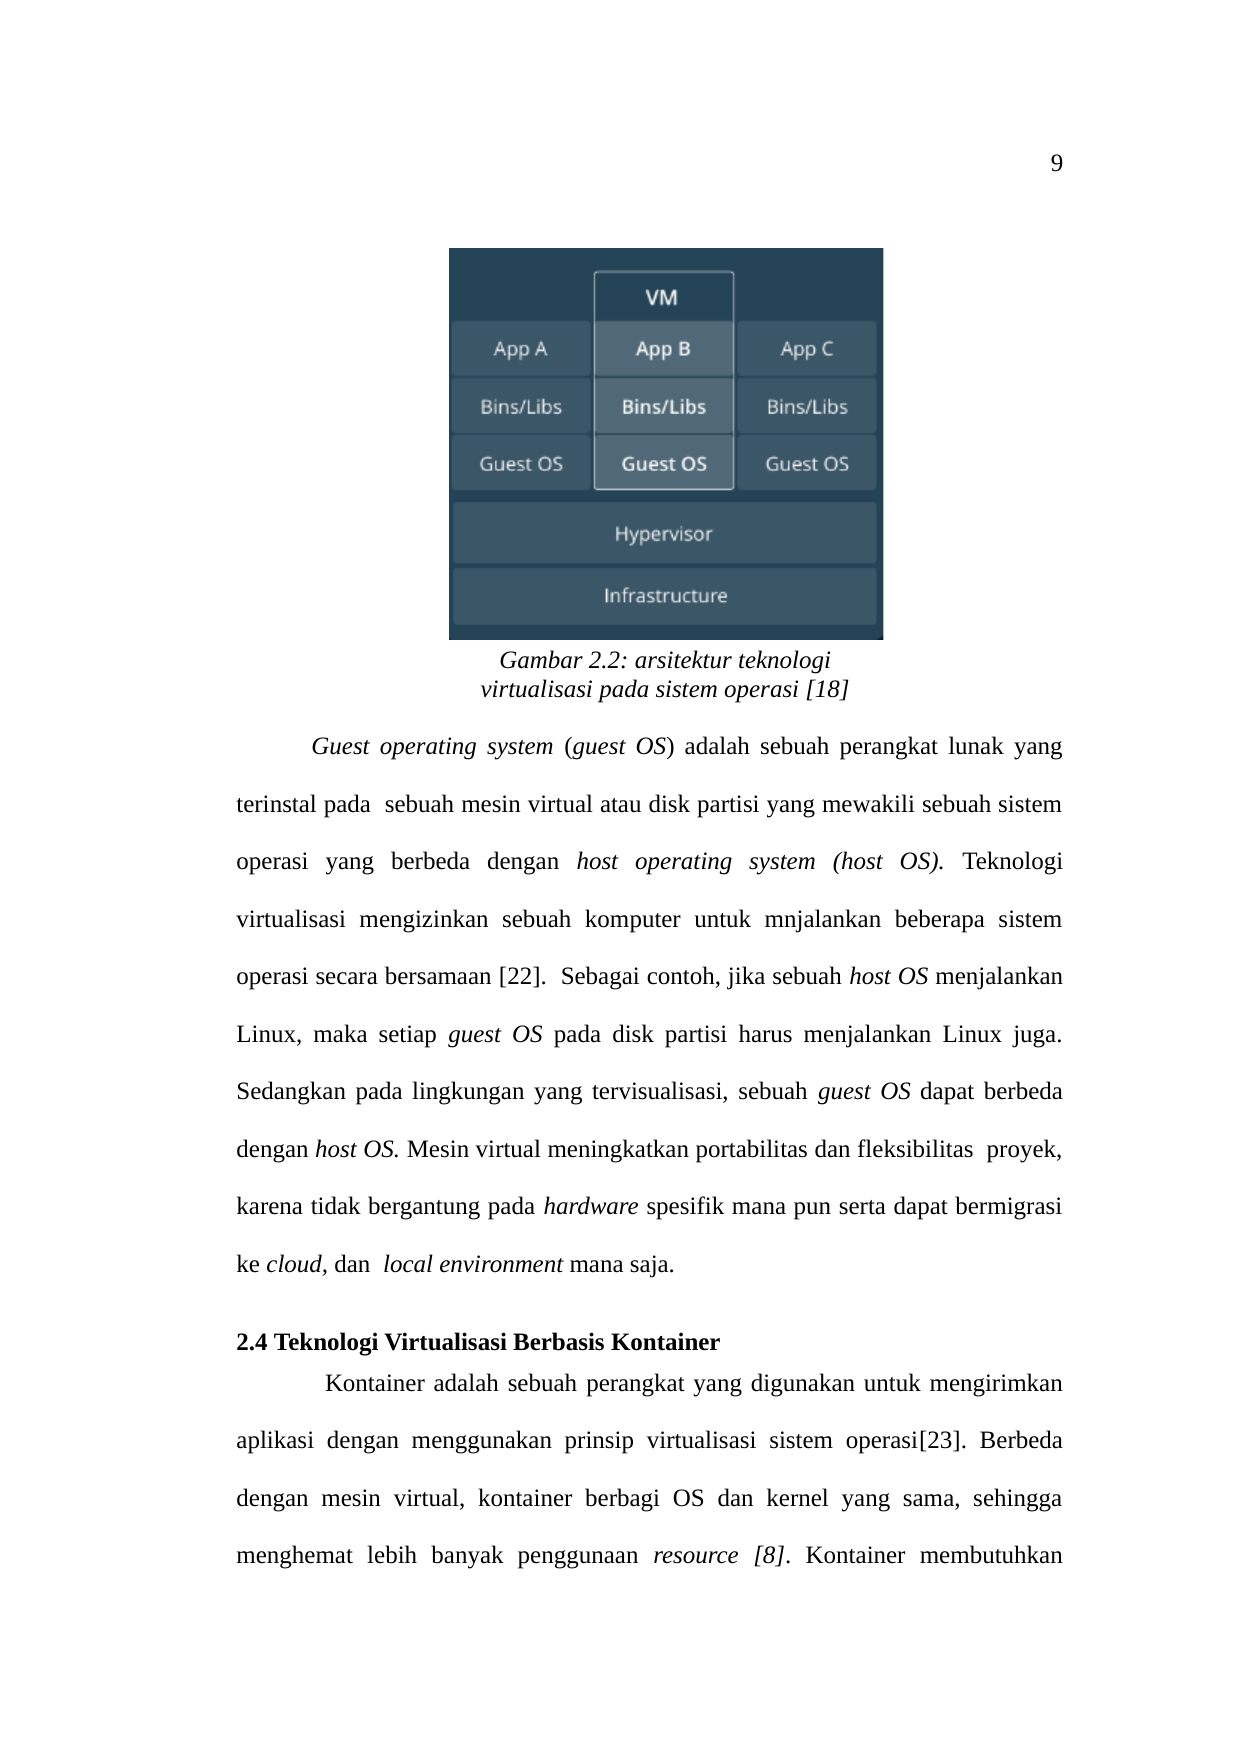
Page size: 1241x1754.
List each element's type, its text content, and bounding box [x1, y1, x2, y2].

text Kontainer adalah sebuah perangkat yang digunakan untuk mengirimkan aplikasi dengan menggunakan prinsip virtualisasi sistem operasi[23]. Berbeda dengan mesin virtual, kontainer berbagi OS dan kernel yang sama, sehingga menghemat lebih banyak penggunaan resource [8]. Kontainer membutuhkan [236, 1368, 1063, 1569]
subtitle Teknologi Virtualisasi Berbasis Kontainer [236, 1327, 1063, 1356]
text Guest operating system (guest OS) adalah sebuah perangkat lunak yang terinstal pada sebuah mesin virtual atau disk partisi yang mewakili sebuah sistem operasi yang berbeda dengan host operating system (host OS). Teknologi virtualisasi mengizinkan sebuah komputer untuk mnjalankan beberapa sistem operasi secara bersamaan [22]. Sebagai contoh, jika sebuah host OS menjalankan Linux, maka setiap guest OS pada disk partisi harus menjalankan Linux juga. Sedangkan pada lingkungan yang tervisualisasi, sebuah guest OS dapat berbeda dengan host OS. Mesin virtual meningkatkan portabilitas dan fleksibilitas proyek, karena tidak bergantung pada hardware spesifik mana pun serta dapat bermigrasi ke cloud, dan local environment mana saja. [236, 236, 1063, 1277]
picture [449, 248, 884, 640]
text Gambar 2.2: arsitektur teknologi virtualisasi pada sistem operasi [18] [449, 640, 883, 702]
